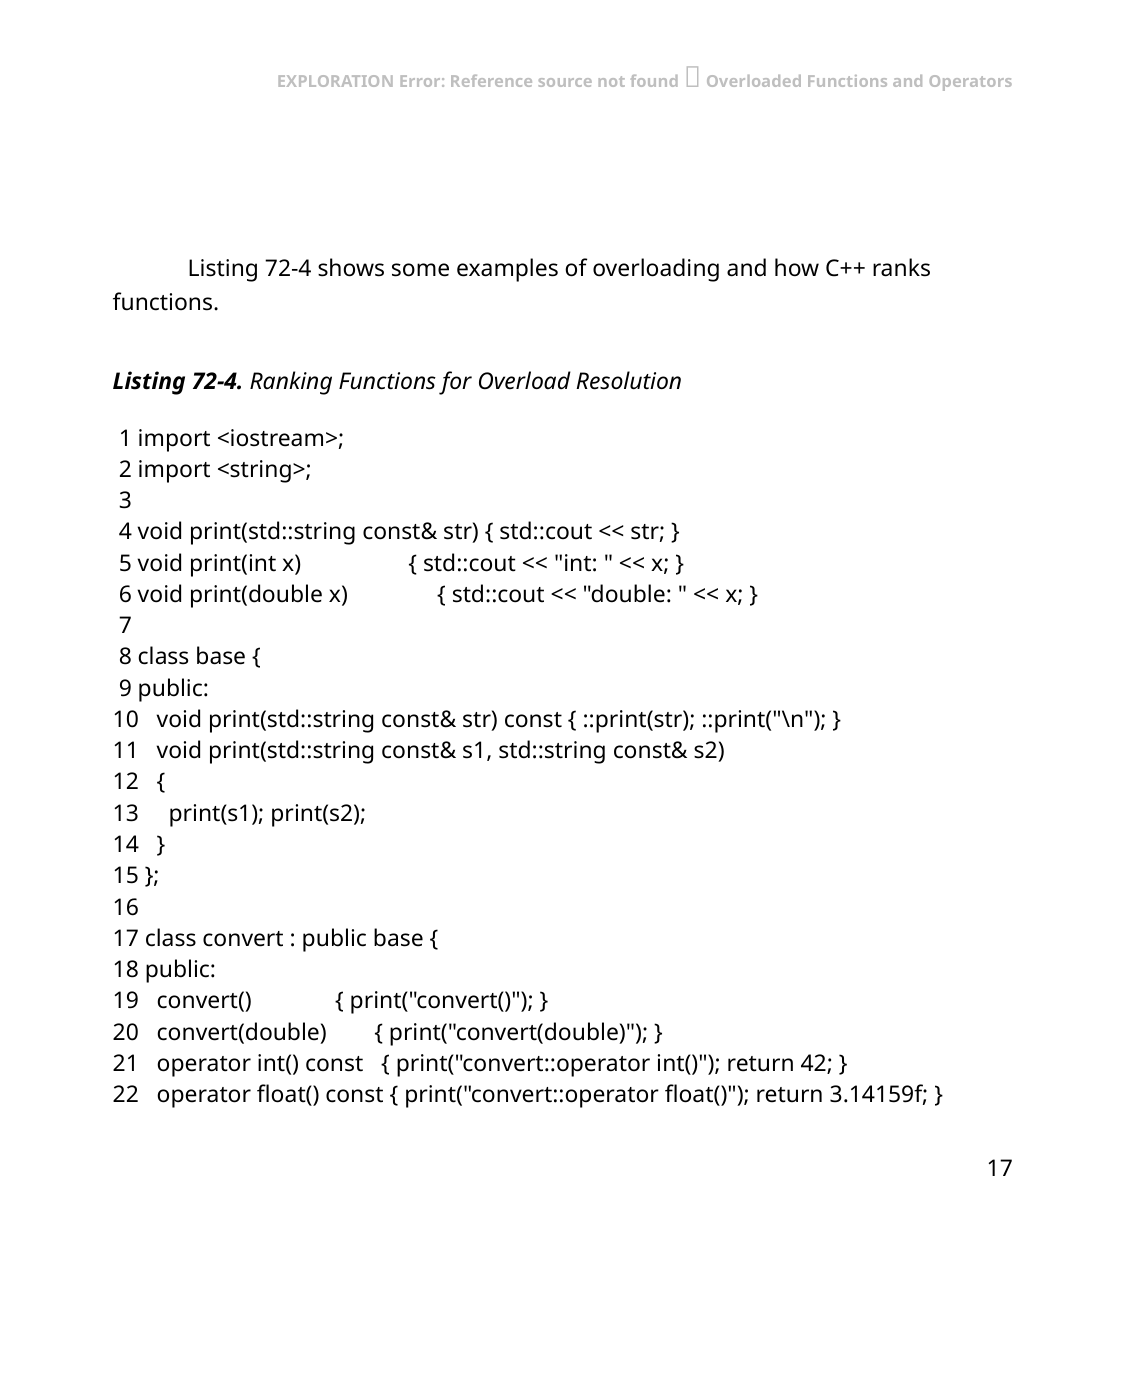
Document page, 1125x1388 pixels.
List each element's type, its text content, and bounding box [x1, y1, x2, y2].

text 9 public: [112, 672, 1012, 703]
text 12 { [112, 765, 1012, 797]
text 8 class base { [112, 640, 1012, 672]
text 14 } [112, 828, 1012, 859]
text 16 [112, 890, 1012, 922]
text 11 void print(std::string const& s1, std::string const& s2) [112, 734, 1012, 765]
text 15 }; [112, 859, 1012, 890]
text Listing 72-4 shows some examples of overloading and how C++ ranks functions. [112, 250, 1012, 317]
text 22 operator float() const { print("convert::operator float()"); return 3.14159f; } [112, 1078, 1012, 1109]
text 18 public: [112, 953, 1012, 984]
text 7 [112, 609, 1012, 640]
text 5 void print(int x) { std::cout << "int: " << x; } [112, 547, 1012, 578]
text 6 void print(double x) { std::cout << "double: " << x; } [112, 578, 1012, 609]
text Listing 72-4. Ranking Functions for Overload Resolution [112, 365, 1012, 396]
text 21 operator int() const { print("convert::operator int()"); return 42; } [112, 1047, 1012, 1078]
text 4 void print(std::string const& str) { std::cout << str; } [112, 515, 1012, 547]
text 13 print(s1); print(s2); [112, 797, 1012, 828]
text 10 void print(std::string const& str) const { ::print(str); ::print("\n"); } [112, 703, 1012, 734]
text 20 convert(double) { print("convert(double)"); } [112, 1015, 1012, 1047]
text 17 class convert : public base { [112, 922, 1012, 953]
text 2 import <string>; [112, 453, 1012, 484]
text 19 convert() { print("convert()"); } [112, 984, 1012, 1015]
text 3 [112, 484, 1012, 515]
text 1 import <iostream>; [112, 422, 1012, 453]
